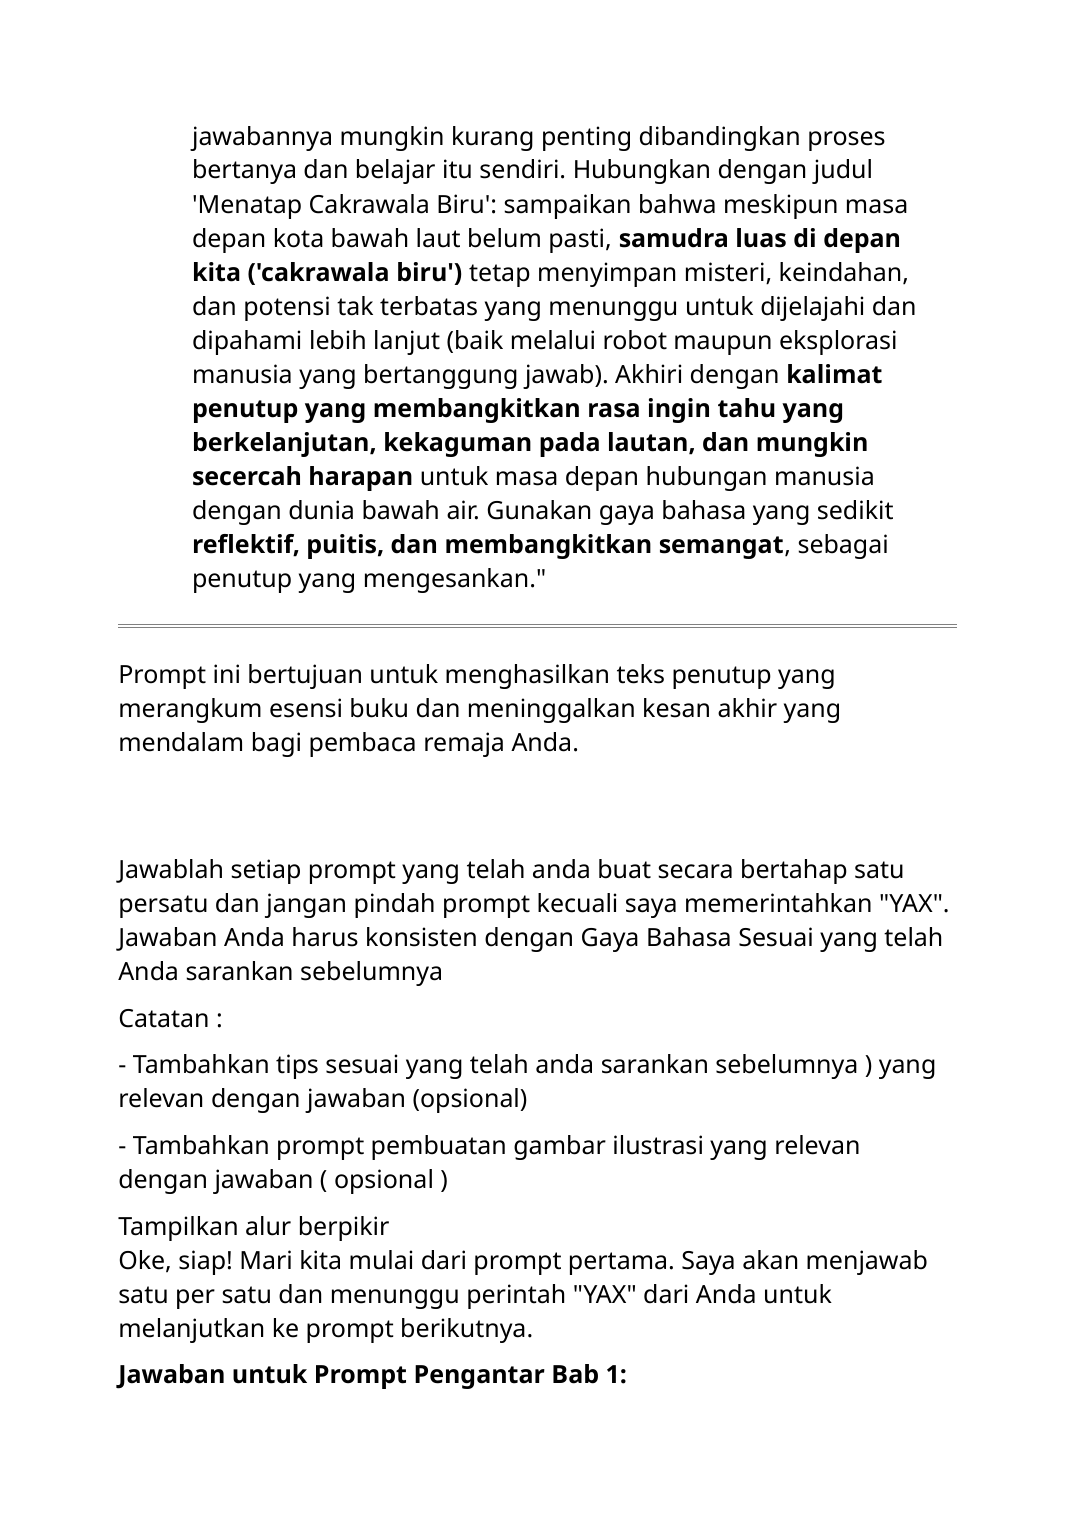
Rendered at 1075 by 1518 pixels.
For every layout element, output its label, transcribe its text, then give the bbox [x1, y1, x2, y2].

text Jawablah setiap prompt yang telah anda buat secara bertahap satu persatu dan jangan pindah prompt kecuali saya memerintahkan "YAX". Jawaban Anda harus konsisten dengan Gaya Bahasa Sesuai yang telah Anda sarankan sebelumnya [118, 852, 957, 988]
text Jawaban untuk Prompt Pengantar Bab 1: [118, 1357, 957, 1391]
text Prompt ini bertujuan untuk menghasilkan teks penutup yang merangkum esensi buku dan meninggalkan kesan akhir yang mendalam bagi pembaca remaja Anda. [118, 656, 957, 758]
list jawabannya mungkin kurang penting dibandingkan proses bertanya dan belajar itu sendiri. Hubungkan dengan judul 'Menatap Cakrawala Biru': sampaikan bahwa meskipun masa depan kota bawah laut belum pasti, samudra luas di depan kita ('cakrawala biru') tetap menyimpan misteri, keindahan, dan potensi tak terbatas yang menunggu untuk dijelajahi dan dipahami lebih lanjut (baik melalui robot maupun eksplorasi manusia yang bertanggung jawab). Akhiri dengan kalimat penutup yang membangkitkan rasa ingin tahu yang berkelanjutan, kekaguman pada lautan, dan mungkin secercah harapan untuk masa depan hubungan manusia dengan dunia bawah air. Gunakan gaya bahasa yang sedikit reflektif, puitis, dan membangkitkan semangat, sebagai penutup yang mengesankan." [162, 118, 957, 595]
text Tampilkan alur berpikir [118, 1208, 957, 1242]
text - Tambahkan prompt pembuatan gambar ilustrasi yang relevan dengan jawaban ( opsional ) [118, 1128, 957, 1196]
text Oke, siap! Mari kita mulai dari prompt pertama. Saya akan menjawab satu per satu dan menunggu perintah "YAX" dari Anda untuk melanjutkan ke prompt berikutnya. [118, 1242, 957, 1344]
text Catatan : [118, 1000, 957, 1034]
text - Tambahkan tips sesuai yang telah anda sarankan sebelumnya ) yang relevan dengan jawaban (opsional) [118, 1047, 957, 1115]
